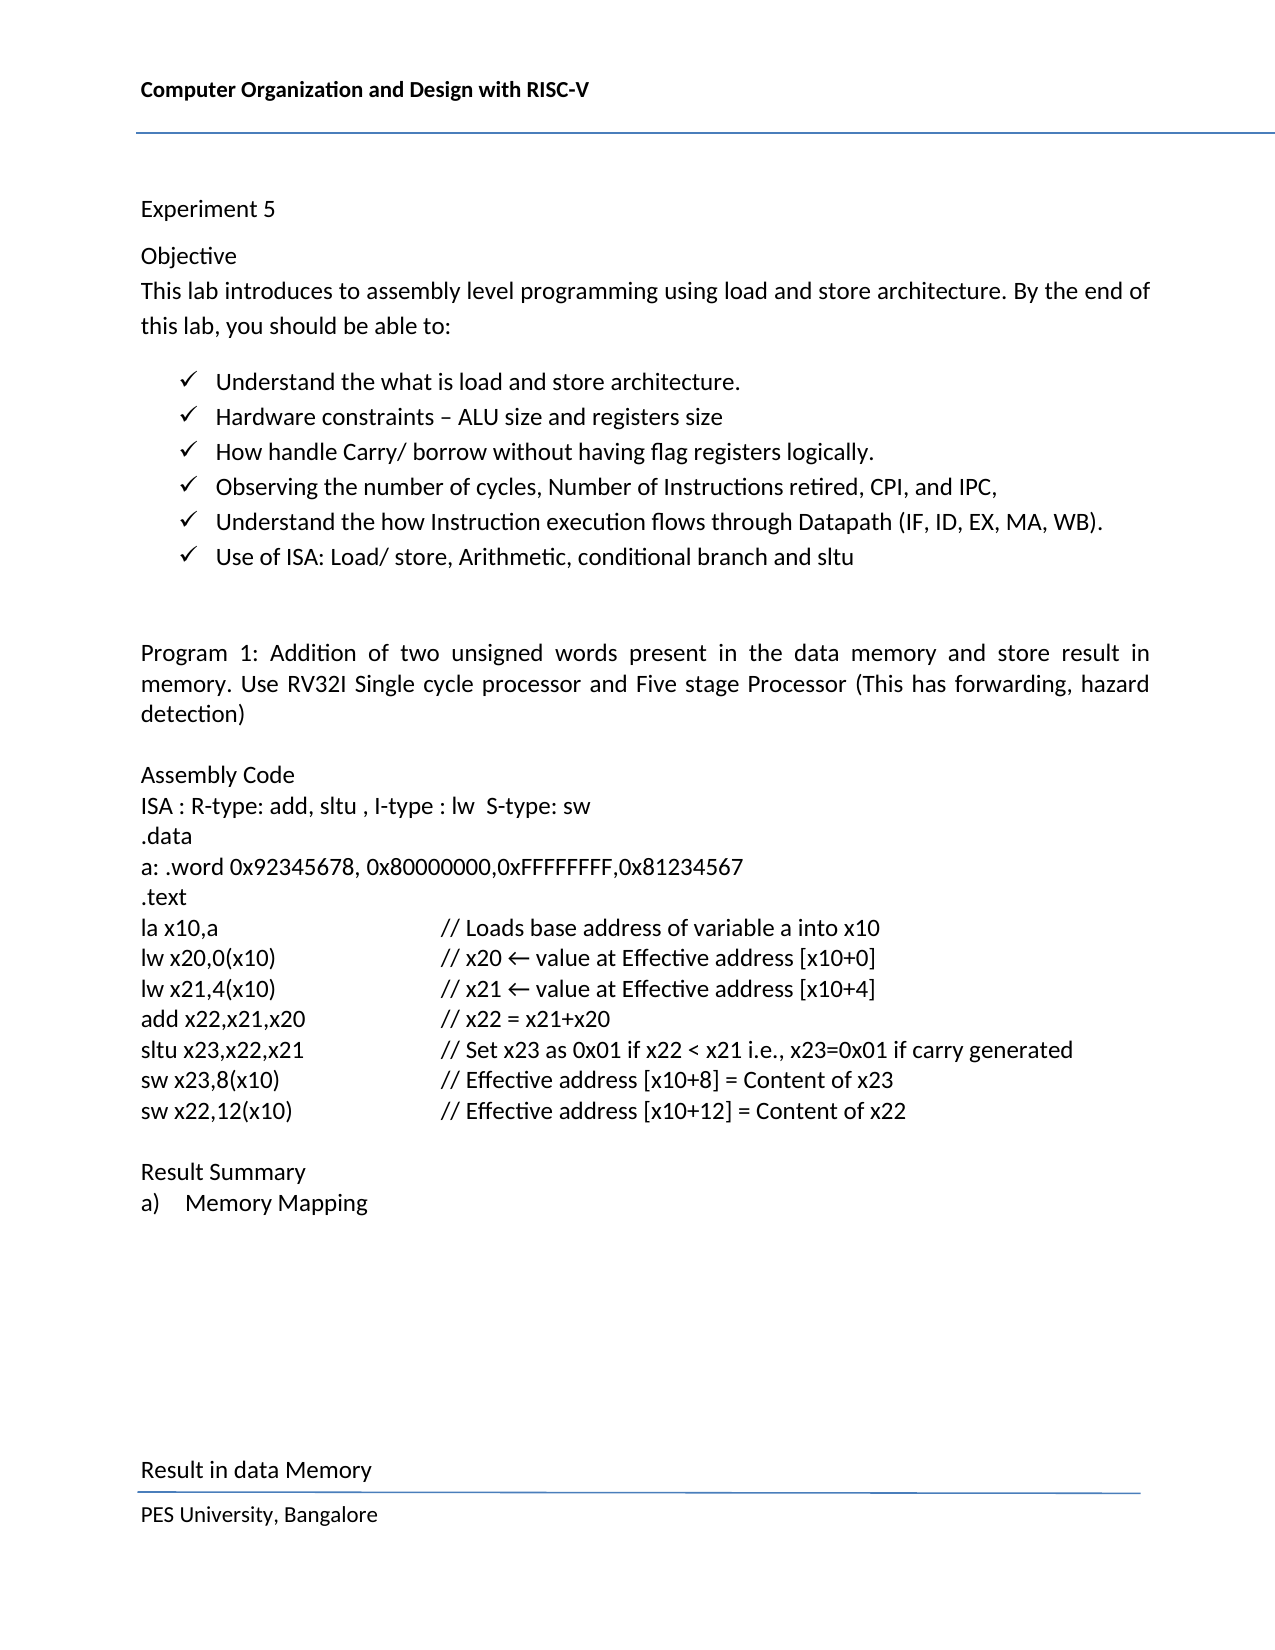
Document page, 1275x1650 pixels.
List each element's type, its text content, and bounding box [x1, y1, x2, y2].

text .data [141, 821, 1152, 851]
text sw x22,12(x10) // Effective address [x10+12] = Content of x22 [141, 1095, 1152, 1126]
text lw x21,4(x10) // x21 ← value at Effective address [x10+4] [141, 973, 1152, 1004]
text Result in data Memory [141, 1454, 1152, 1484]
text .text [141, 882, 1152, 912]
text This lab introduces to assembly level programming using load and store architecture. By the end of this lab, you should be able to: [141, 276, 1152, 341]
list Memory Mapping [141, 1187, 1152, 1217]
text Objective [141, 241, 1152, 271]
text Result Summary [141, 1156, 1152, 1187]
text lw x20,0(x10) // x20 ← value at Effective address [x10+0] [141, 943, 1152, 973]
text Experiment 5 [141, 193, 1152, 223]
text sltu x23,x22,x21 // Set x23 as 0x01 if x22 < x21 i.e., x23=0x01 if carry generated [141, 1034, 1152, 1065]
list Hardware constraints – ALU size and registers size [178, 401, 1152, 432]
text add x22,x21,x20 // x22 = x21+x20 [141, 1004, 1152, 1034]
list Understand the what is load and store architecture. [178, 366, 1152, 397]
text sw x23,8(x10) // Effective address [x10+8] = Content of x23 [141, 1065, 1152, 1095]
list Use of ISA: Load/ store, Arithmetic, conditional branch and sltu [178, 541, 1152, 572]
text la x10,a // Loads base address of variable a into x10 [141, 912, 1152, 943]
text Assembly Code [141, 759, 1152, 790]
text ISA : R-type: add, sltu , I-type : lw S-type: sw [141, 790, 1152, 821]
text Program 1: Addition of two unsigned words present in the data memory and store result in memory. Use RV32I Single cycle processor and Five stage Processor (This has forwarding, hazard detection) [141, 637, 1152, 729]
list How handle Carry/ borrow without having flag registers logically. [178, 436, 1152, 467]
list Observing the number of cycles, Number of Instructions retired, CPI, and IPC, [178, 471, 1152, 502]
list Understand the how Instruction execution flows through Datapath (IF, ID, EX, MA, WB). [178, 506, 1152, 537]
text a: .word 0x92345678, 0x80000000,0xFFFFFFFF,0x81234567 [141, 851, 1152, 882]
